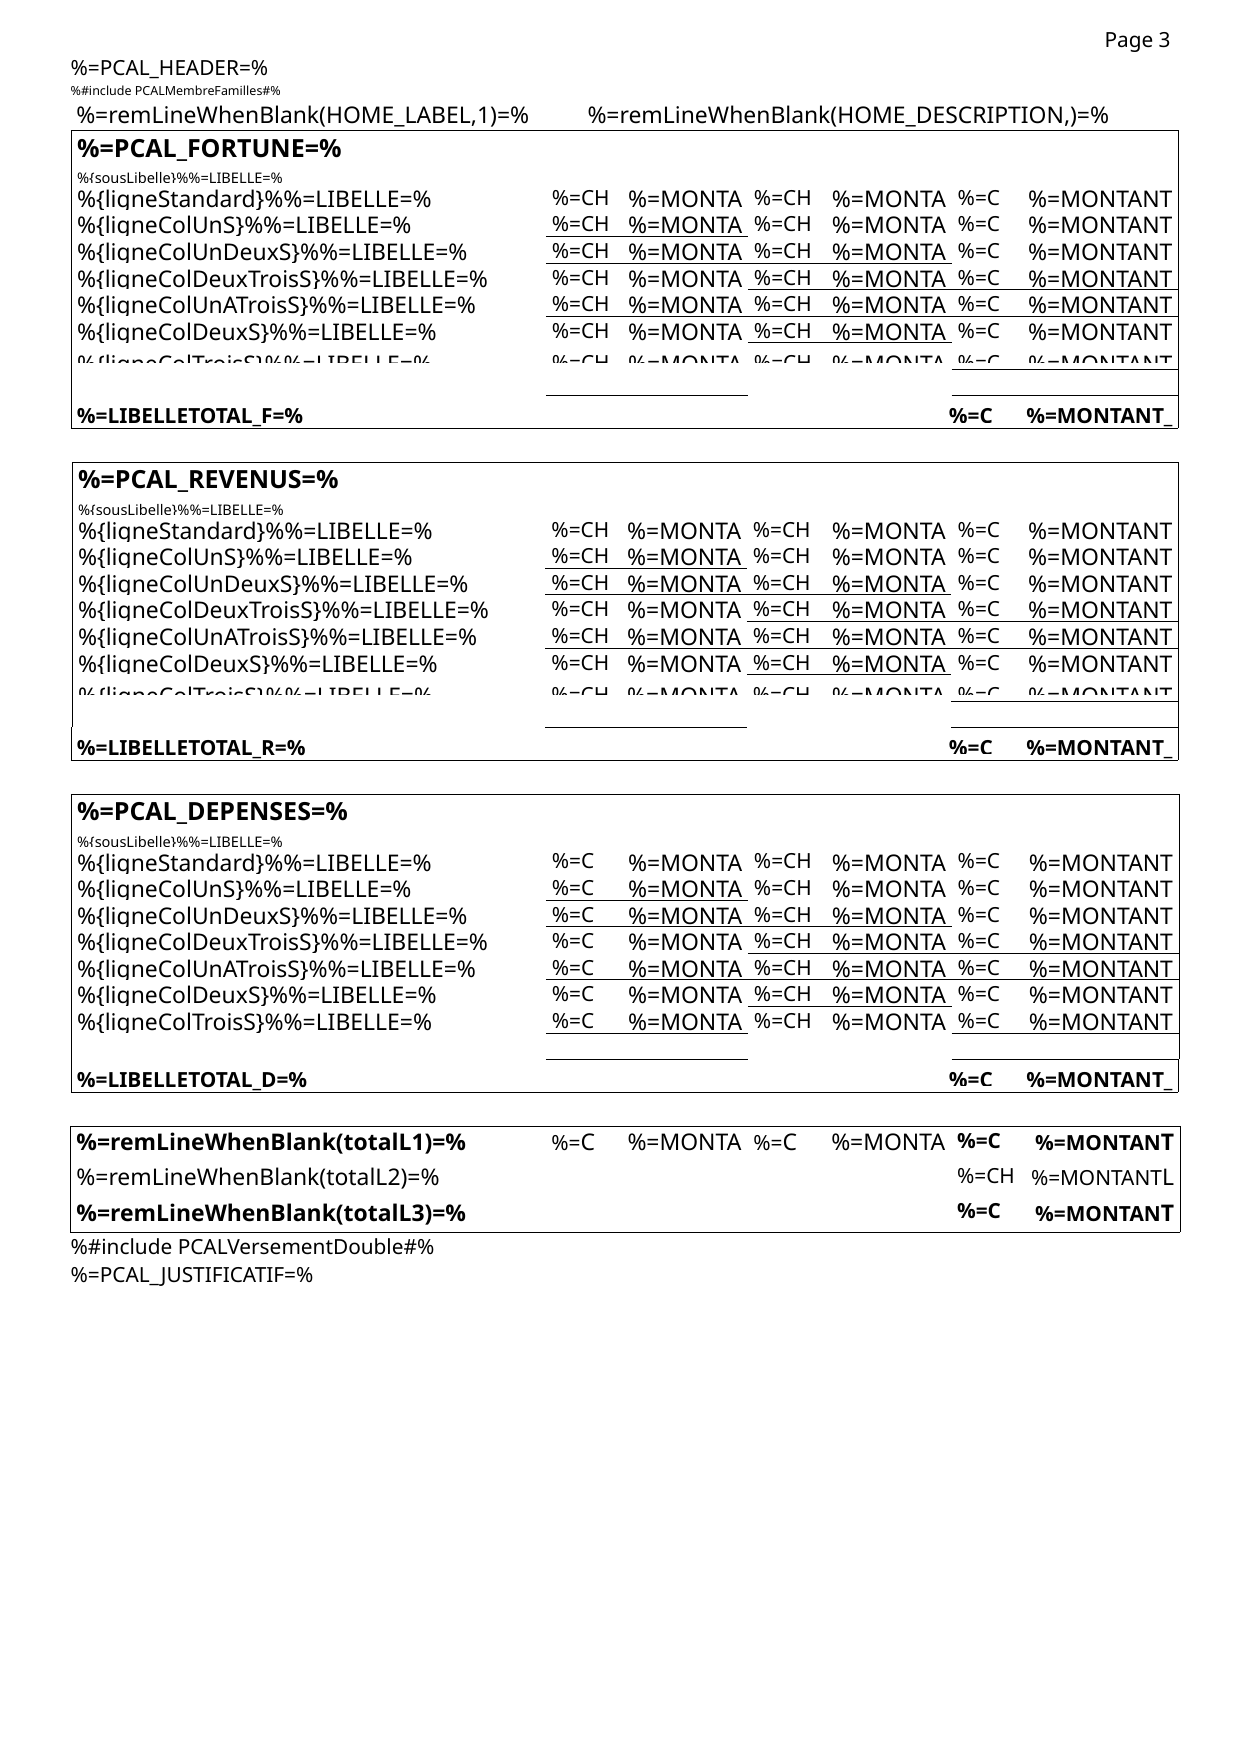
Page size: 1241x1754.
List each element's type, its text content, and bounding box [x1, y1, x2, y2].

table_cell %=MONTANT_C3=% [1021, 954, 1179, 979]
text Page 3 [70, 25, 1180, 53]
table_cell %=MONTANT_C1=% [617, 541, 747, 568]
table_cell %=MONTANT_C3=% [1021, 183, 1178, 209]
table_header %=MONTANT_TOTAL_R=% [1014, 728, 1178, 760]
table_header %=CHF=% [943, 395, 1014, 428]
table_cell %=MONTANT_C3=% [1020, 515, 1178, 541]
table_cell %=CHF3=% [952, 1006, 1021, 1032]
table_cell %=MONTANT_C1=% [608, 847, 748, 873]
table_cell %=CHF2=% [748, 927, 818, 953]
table_cell [1021, 168, 1178, 183]
table_cell %=CHF1=% [546, 183, 618, 209]
table_cell [545, 1161, 618, 1197]
table_cell %=MONTANT_C2=% [819, 317, 952, 342]
table_cell %=MONTANT_C2=% [819, 900, 952, 926]
table_header %=PCAL_DEPENSES=% [72, 795, 1179, 832]
table_cell [608, 1034, 748, 1059]
table_cell %=MONTANT_C3=% [1021, 847, 1179, 873]
table_header [546, 1060, 729, 1092]
table_cell %{ligneColUnS}%%=LIBELLE=% [72, 209, 546, 236]
table_cell [617, 500, 747, 515]
table_cell %{ligneColUnATroisS}%%=LIBELLE=% [73, 621, 545, 647]
table_cell %=MONTANT_C2=% [819, 264, 952, 289]
table_cell [748, 369, 818, 395]
table_cell %=CHF1=% [546, 317, 618, 342]
table_cell %=MONTANT_C3=% [1020, 649, 1178, 674]
table_cell %{ligneStandard}%%=LIBELLE=% [73, 515, 545, 541]
table_cell %=CHF1=% [546, 237, 618, 262]
table_cell %{ligneColDeuxTroisS}%%=LIBELLE=% [72, 926, 546, 953]
table_cell [545, 701, 617, 727]
table_cell [817, 701, 951, 727]
table_cell %=MONTANT_C1=% [618, 317, 748, 342]
table_cell [951, 702, 1020, 727]
table_cell %{ligneColUnS}%%=LIBELLE=% [72, 873, 546, 900]
table_cell [817, 500, 951, 515]
table_cell %=CHF2=% [748, 1007, 818, 1032]
table_cell %=MONTANT_C3=% [1020, 622, 1178, 647]
table_cell %{sousLibelle}%%=LIBELLE=% [72, 832, 1179, 847]
table_cell %=MONTANT_C2=% [819, 183, 952, 209]
table_cell %=CHF1=% [545, 541, 617, 568]
text %=remLineWhenBlank(HOME_LABEL,1)=% %=remLineWhenBlank(HOME_DESCRIPTION,)=% [70, 99, 1180, 130]
table_cell [819, 1033, 952, 1059]
table_cell %=MONTANT_C1=% [617, 649, 747, 674]
table_cell %=MONTANT_C2=% [819, 980, 952, 1006]
table_cell [819, 369, 952, 395]
table_cell %=CHF3L3=% [951, 1197, 1021, 1232]
table_cell %=CHF2=% [748, 317, 818, 342]
table_cell %=MONTANT_C2=% [819, 847, 952, 873]
table_cell [747, 500, 817, 515]
table_cell %=CHF3=% [952, 342, 1021, 369]
table_cell %=MONTANT_C3=% [1021, 342, 1178, 369]
table_cell [72, 369, 546, 395]
table_cell %=MONTANT_C3=% [1021, 926, 1179, 953]
table_cell %=MONTANT_C3=% [1020, 674, 1178, 701]
table_cell %=MONTANT_C2=% [817, 515, 951, 541]
table_cell %{ligneColUnDeuxS}%%=LIBELLE=% [72, 236, 546, 262]
table_header %=MONTANT_TOTAL_F=% [1014, 396, 1178, 428]
table_cell %=remLineWhenBlank(totalL2)=% [71, 1161, 545, 1197]
table_cell [545, 500, 617, 515]
table_cell %=MONTANT_C2=% [817, 622, 951, 647]
table_cell [748, 1033, 818, 1059]
table_cell %{ligneColTroisS}%%=LIBELLE=% [72, 342, 546, 369]
table_cell %=MONTANT_C2=% [817, 675, 951, 701]
table_cell [546, 1034, 608, 1059]
table_cell %=MONTANT_C3=% [1020, 594, 1178, 621]
text %#include PCALMembreFamilles#% [70, 82, 1180, 99]
table_cell %=CHF2=% [747, 515, 817, 541]
table_cell %{ligneColDeuxS}%%=LIBELLE=% [72, 979, 546, 1006]
table_cell %=CHF1=% [546, 1006, 608, 1032]
table_header %=PCAL_REVENUS=% [73, 463, 1178, 500]
table_header %=CHF=% [943, 1059, 1014, 1092]
table_header [862, 1059, 943, 1092]
table_cell %=CHF2=% [748, 290, 818, 316]
table_cell %=CHF3L2=% [951, 1161, 1021, 1197]
table_cell %=CHF3=% [952, 873, 1021, 900]
table_cell %{ligneColUnDeuxS}%%=LIBELLE=% [72, 900, 546, 926]
table_cell %=CHF3=% [952, 900, 1021, 926]
table_cell %=CHF2=% [748, 900, 818, 926]
table_cell %{ligneColDeuxTroisS}%%=LIBELLE=% [73, 594, 545, 621]
table_header %=CHF1L1=% [545, 1127, 618, 1161]
table_cell %=CHF2=% [747, 675, 817, 701]
table_cell %=CHF2=% [748, 264, 818, 289]
table_cell %=MONTANTL3_C3=% [1021, 1197, 1180, 1232]
table_cell %=CHF3=% [952, 236, 1021, 262]
table_cell %=CHF1=% [546, 264, 618, 289]
table_cell %{ligneColUnATroisS}%%=LIBELLE=% [72, 289, 546, 316]
table_cell %=CHF2=% [748, 980, 818, 1006]
table_cell %=MONTANT_C1=% [618, 209, 748, 236]
table_header [788, 727, 867, 760]
table_cell %=MONTANT_C1=% [608, 873, 748, 900]
table_cell %=CHF1=% [546, 953, 608, 979]
table_cell %=CHF2=% [747, 649, 817, 674]
table_cell %=CHF2=% [748, 343, 818, 369]
table_cell %=CHF2=% [748, 183, 818, 209]
table_header [546, 728, 696, 760]
table_cell %=CHF3=% [951, 594, 1020, 621]
table_cell %=MONTANT_C2=% [819, 873, 952, 900]
table_cell [747, 701, 817, 727]
table_cell %=CHF2=% [748, 954, 818, 979]
table_cell %{ligneColUnATroisS}%%=LIBELLE=% [72, 953, 546, 979]
table_header [546, 396, 696, 428]
table_cell %=CHF3=% [951, 674, 1020, 701]
text %=PCAL_HEADER=% [70, 53, 1180, 82]
table_header %=CHF2L1=% [747, 1127, 818, 1161]
table_cell %=MONTANT_C3=% [1021, 980, 1179, 1006]
table_cell %=MONTANT_C2=% [819, 927, 952, 953]
table_cell %=MONTANT_C1=% [618, 237, 748, 262]
table_cell %=MONTANT_C1=% [608, 927, 748, 953]
table_cell %=CHF3=% [952, 926, 1021, 953]
table_cell %=MONTANTL2_C3=% [1021, 1161, 1180, 1197]
table_cell %=MONTANT_C3=% [1020, 541, 1178, 568]
table_cell %=CHF3=% [952, 847, 1021, 873]
table_cell %=CHF1=% [546, 289, 618, 316]
table_header %=MONTANT_TOTAL_D=% [1014, 1060, 1178, 1092]
table_cell %=CHF1=% [545, 674, 617, 701]
table_cell %=MONTANT_C3=% [1021, 263, 1178, 289]
table_cell [747, 1197, 818, 1232]
table_cell %=CHF3=% [951, 649, 1020, 674]
table_cell %=CHF3=% [952, 954, 1021, 979]
table_cell %{ligneColUnS}%%=LIBELLE=% [73, 541, 545, 568]
table_cell %=CHF1=% [546, 342, 618, 369]
table_cell %=CHF2=% [748, 847, 818, 873]
table_cell %=MONTANT_C2=% [817, 541, 951, 568]
table_cell %=MONTANT_C2=% [819, 343, 952, 369]
table_cell %=MONTANT_C3=% [1021, 209, 1178, 236]
table_cell %=MONTANT_C3=% [1020, 568, 1178, 594]
table_cell %=CHF1=% [545, 595, 617, 621]
table_header %=LIBELLETOTAL_R=% [72, 727, 546, 760]
table_cell [952, 370, 1021, 395]
table_cell [1021, 370, 1178, 395]
table_cell %=CHF1=% [546, 873, 608, 900]
table_cell %=MONTANT_C1=% [618, 264, 748, 289]
table_cell %=CHF3=% [951, 515, 1020, 541]
table_cell %=MONTANT_C1=% [608, 953, 748, 979]
table_cell %{ligneColDeuxS}%%=LIBELLE=% [72, 316, 546, 342]
table_cell %=MONTANT_C3=% [1021, 900, 1179, 926]
table_cell %=CHF3=% [952, 183, 1021, 209]
table_cell %{sousLibelle}%%=LIBELLE=% [72, 168, 546, 183]
table_cell %=CHF3=% [952, 290, 1021, 316]
table_cell %=CHF1=% [546, 980, 608, 1006]
table_cell [819, 168, 952, 183]
table_cell %=remLineWhenBlank(totalL3)=% [71, 1197, 545, 1232]
table_cell %=CHF1=% [546, 901, 608, 926]
table_header %=CHF3L1=% [951, 1127, 1021, 1161]
table_cell %=CHF1=% [545, 621, 617, 647]
table_cell [951, 500, 1020, 515]
table_header [696, 395, 788, 428]
table_header [788, 395, 867, 428]
table_cell %=MONTANT_C2=% [817, 649, 951, 674]
table_cell %=CHF2=% [747, 595, 817, 621]
table_cell [618, 1161, 747, 1197]
table_cell %=MONTANT_C3=% [1021, 873, 1179, 900]
table_cell [618, 1197, 747, 1232]
table_cell %=MONTANT_C2=% [817, 595, 951, 621]
table_cell %=MONTANT_C1=% [617, 674, 747, 701]
table_cell %=CHF2=% [747, 541, 817, 568]
table_cell %=MONTANT_C2=% [819, 290, 952, 316]
table_header [867, 395, 943, 428]
table_cell %=CHF1=% [546, 927, 608, 953]
text %=PCAL_JUSTIFICATIF=% [70, 1261, 1180, 1289]
table_cell [618, 168, 748, 183]
table_cell %=CHF3=% [951, 541, 1020, 568]
table_cell %=MONTANT_C3=% [1021, 236, 1178, 262]
table_cell %=MONTANT_C1=% [618, 342, 748, 369]
table_header %=remLineWhenBlank(totalL1)=% [71, 1127, 545, 1161]
table_cell [546, 168, 618, 183]
table_cell [818, 1161, 951, 1197]
table_cell %=CHF3=% [951, 568, 1020, 594]
table_cell %=MONTANT_C1=% [617, 515, 747, 541]
table_cell %=MONTANT_C1=% [617, 621, 747, 647]
table_cell %=CHF3=% [952, 980, 1021, 1006]
table_cell %=CHF2=% [748, 236, 818, 262]
table_header %=MONTANTL1_C2=% [818, 1127, 951, 1161]
table_header %=MONTANTL1_C1=% [618, 1127, 747, 1161]
table_cell [747, 1161, 818, 1197]
table_header %=CHF=% [943, 727, 1014, 760]
table_cell %=CHF2=% [748, 873, 818, 900]
table_cell %=MONTANT_C1=% [617, 569, 747, 594]
table_cell %=MONTANT_C1=% [608, 980, 748, 1006]
table_cell %{sousLibelle}%%=LIBELLE=% [73, 500, 545, 515]
table_cell %=CHF2=% [747, 622, 817, 647]
table_cell %=CHF1=% [546, 209, 618, 236]
table_cell [818, 1197, 951, 1232]
table_header [696, 727, 788, 760]
text %#include PCALVersementDouble#% [70, 1233, 1180, 1261]
table_cell [545, 1197, 618, 1232]
table_cell %{ligneColDeuxTroisS}%%=LIBELLE=% [72, 263, 546, 289]
table_cell [748, 168, 818, 183]
table_cell %=MONTANT_C2=% [819, 209, 952, 236]
table_cell [618, 369, 748, 395]
table_cell %=MONTANT_C1=% [608, 901, 748, 926]
table_header [803, 1059, 862, 1092]
table_cell [952, 168, 1021, 183]
table_cell %=MONTANT_C3=% [1021, 290, 1178, 316]
table_header %=LIBELLETOTAL_D=% [72, 1059, 546, 1092]
table_cell %=CHF1=% [545, 515, 617, 541]
table_header %=MONTANTL1_C3=% [1021, 1127, 1180, 1161]
table_cell %=MONTANT_C1=% [618, 289, 748, 316]
table_cell %{ligneColUnDeuxS}%%=LIBELLE=% [73, 568, 545, 594]
table_cell %=CHF1=% [545, 649, 617, 674]
table_cell %=CHF1=% [546, 847, 608, 873]
table_cell %=MONTANT_C3=% [1021, 317, 1178, 342]
table_cell %{ligneColDeuxS}%%=LIBELLE=% [73, 648, 545, 674]
table_cell %=MONTANT_C1=% [617, 595, 747, 621]
table_cell [617, 701, 747, 727]
table_cell [546, 369, 618, 395]
table_cell %{ligneStandard}%%=LIBELLE=% [72, 847, 546, 873]
table_cell %=CHF3=% [952, 317, 1021, 342]
table_cell %=MONTANT_C2=% [819, 954, 952, 979]
table_cell %{ligneStandard}%%=LIBELLE=% [72, 183, 546, 209]
table_cell [1020, 702, 1178, 727]
table_cell %{ligneColTroisS}%%=LIBELLE=% [73, 674, 545, 701]
table_header %=PCAL_FORTUNE=% [72, 131, 1178, 168]
table_cell %=MONTANT_C2=% [819, 1007, 952, 1032]
table_cell [1021, 1034, 1179, 1059]
table_cell %=CHF3=% [951, 622, 1020, 647]
table_cell %=CHF3=% [952, 263, 1021, 289]
table_cell [1020, 500, 1178, 515]
table_header [729, 1059, 803, 1092]
table_cell [952, 1034, 1021, 1059]
table_cell %=CHF3=% [952, 209, 1021, 236]
table_cell %=MONTANT_C3=% [1021, 1006, 1179, 1032]
table_cell %=CHF2=% [747, 568, 817, 594]
table_cell %=MONTANT_C2=% [819, 236, 952, 262]
table_cell %=CHF2=% [748, 209, 818, 236]
table_cell [73, 701, 545, 727]
table_cell [72, 1033, 546, 1059]
table_header %=LIBELLETOTAL_F=% [72, 395, 546, 428]
table_cell %{ligneColTroisS}%%=LIBELLE=% [72, 1006, 546, 1032]
table_cell %=CHF1=% [545, 569, 617, 594]
table_cell %=MONTANT_C2=% [817, 568, 951, 594]
table_cell %=MONTANT_C1=% [618, 183, 748, 209]
table_cell %=MONTANT_C1=% [608, 1006, 748, 1032]
table_header [867, 727, 943, 760]
